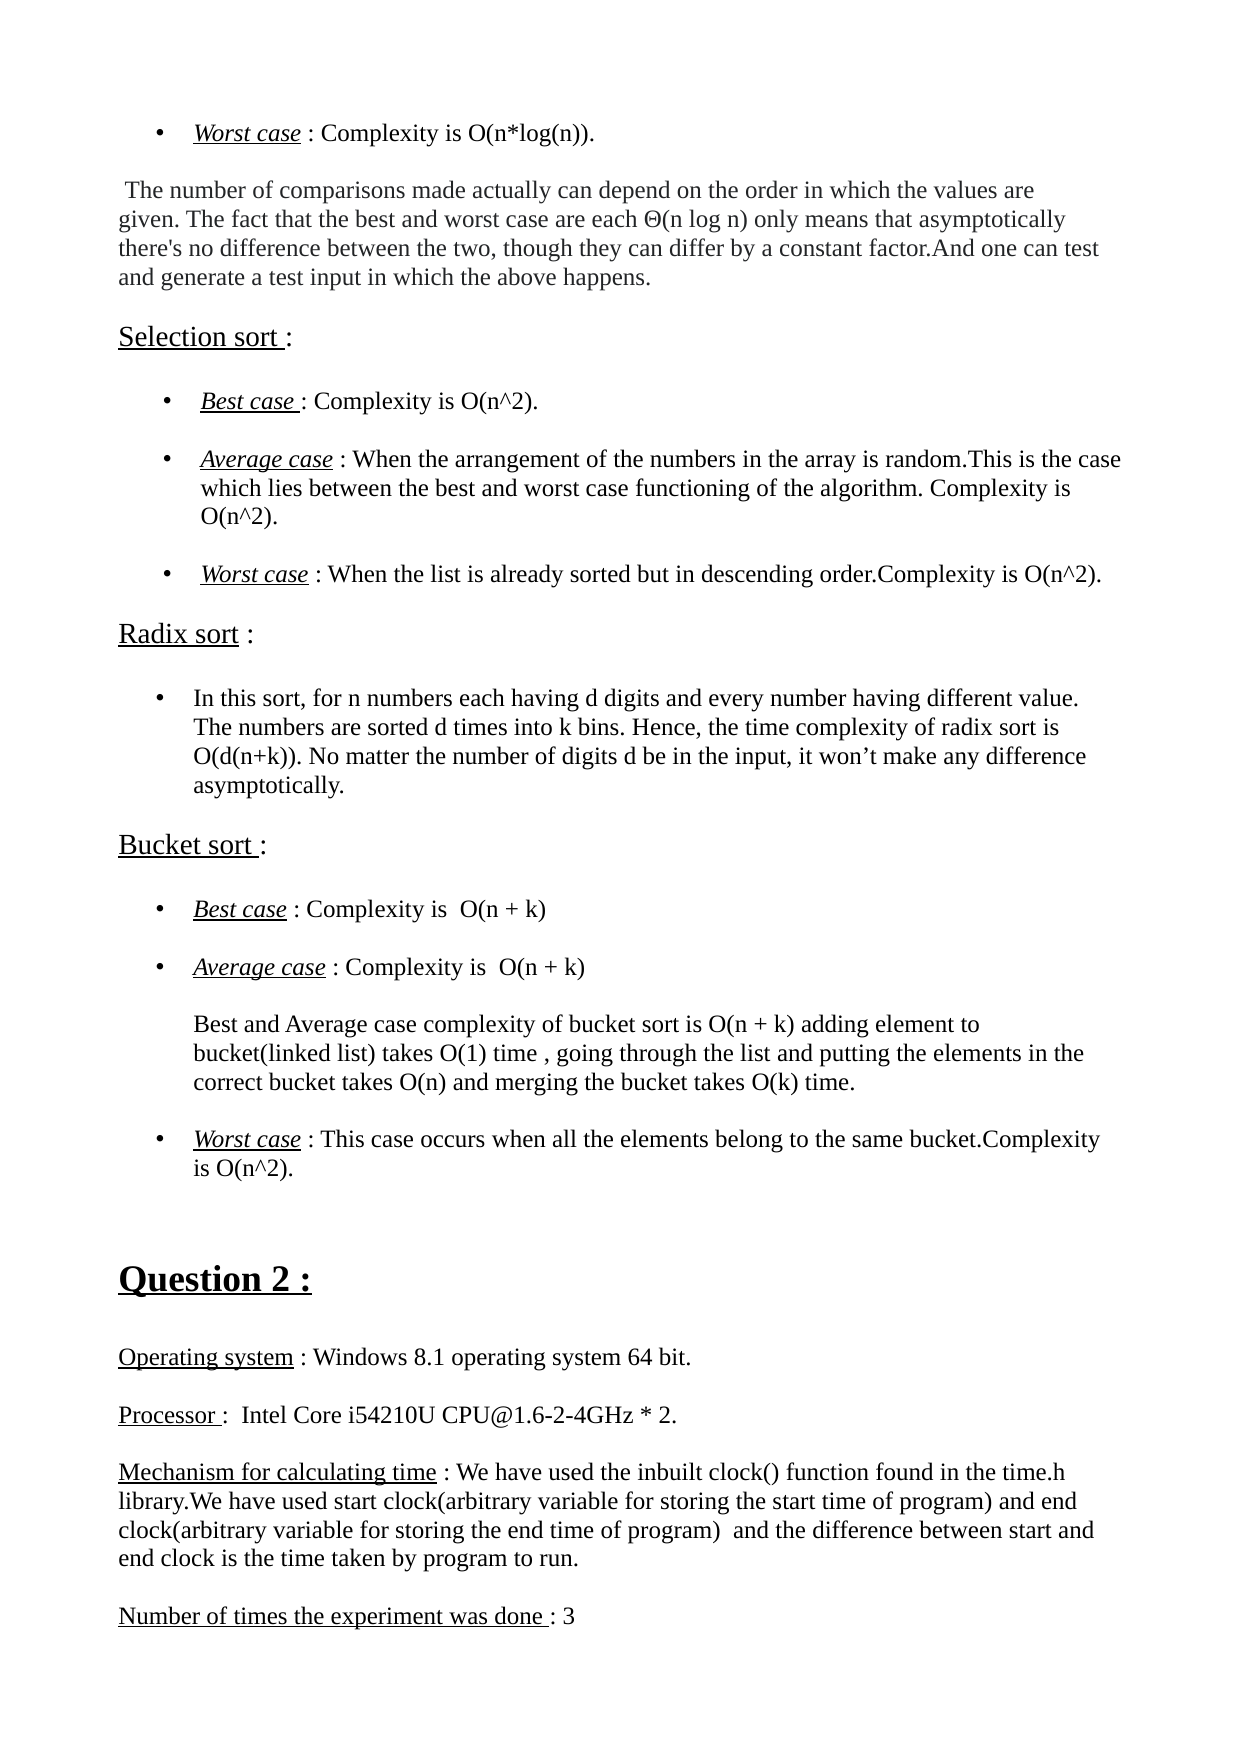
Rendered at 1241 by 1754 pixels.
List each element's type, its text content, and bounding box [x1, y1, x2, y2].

text Question 2 : [118, 1256, 1122, 1299]
text Mechanism for calculating time : We have used the inbuilt clock() function found in the time.h library.We have used start clock(arbitrary variable for storing the start time of program) and end clock(arbitrary variable for storing the end time of program) and the difference between start and end clock is the time taken by program to run. [118, 1457, 1122, 1572]
list Worst case : This case occurs when all the elements belong to the same bucket.Complexity is O(n^2). [156, 1124, 1122, 1182]
text Radix sort : [118, 616, 1122, 650]
list Best case : Complexity is O(n + k) [156, 894, 1122, 923]
text Number of times the experiment was done : 3 [118, 1601, 1122, 1630]
list Worst case : When the list is already sorted but in descending order.Complexity is O(n^2). [163, 559, 1122, 588]
text The number of comparisons made actually can depend on the order in which the values are given. The fact that the best and worst case are each Θ(n log n) only means that asymptotically there's no difference between the two, though they can differ by a constant factor.And one can test and generate a test input in which the above happens. [118, 176, 1122, 291]
list Bucket sort : [118, 827, 1122, 861]
list Best case : Complexity is O(n^2). [163, 386, 1122, 415]
list Best and Average case complexity of bucket sort is O(n + k) adding element to bucket(linked list) takes O(1) time , going through the list and putting the elements in the correct bucket takes O(n) and merging the bucket takes O(k) time. [193, 1009, 1122, 1096]
text Selection sort : [118, 319, 1122, 353]
text Operating system : Windows 8.1 operating system 64 bit. [118, 1342, 1122, 1371]
list Worst case : Complexity is O(n*log(n)). [156, 118, 1122, 147]
text Processor : Intel Core i54210U CPU@1.6-2-4GHz * 2. [118, 1400, 1122, 1428]
list In this sort, for n numbers each having d digits and every number having different value. The numbers are sorted d times into k bins. Hence, the time complexity of radix sort is O(d(n+k)). No matter the number of digits d be in the input, it won’t make any difference asymptotically. [156, 683, 1122, 798]
list Average case : When the arrangement of the numbers in the array is random.This is the case which lies between the best and worst case functioning of the algorithm. Complexity is O(n^2). [163, 444, 1122, 530]
list Average case : Complexity is O(n + k) [156, 952, 1122, 981]
